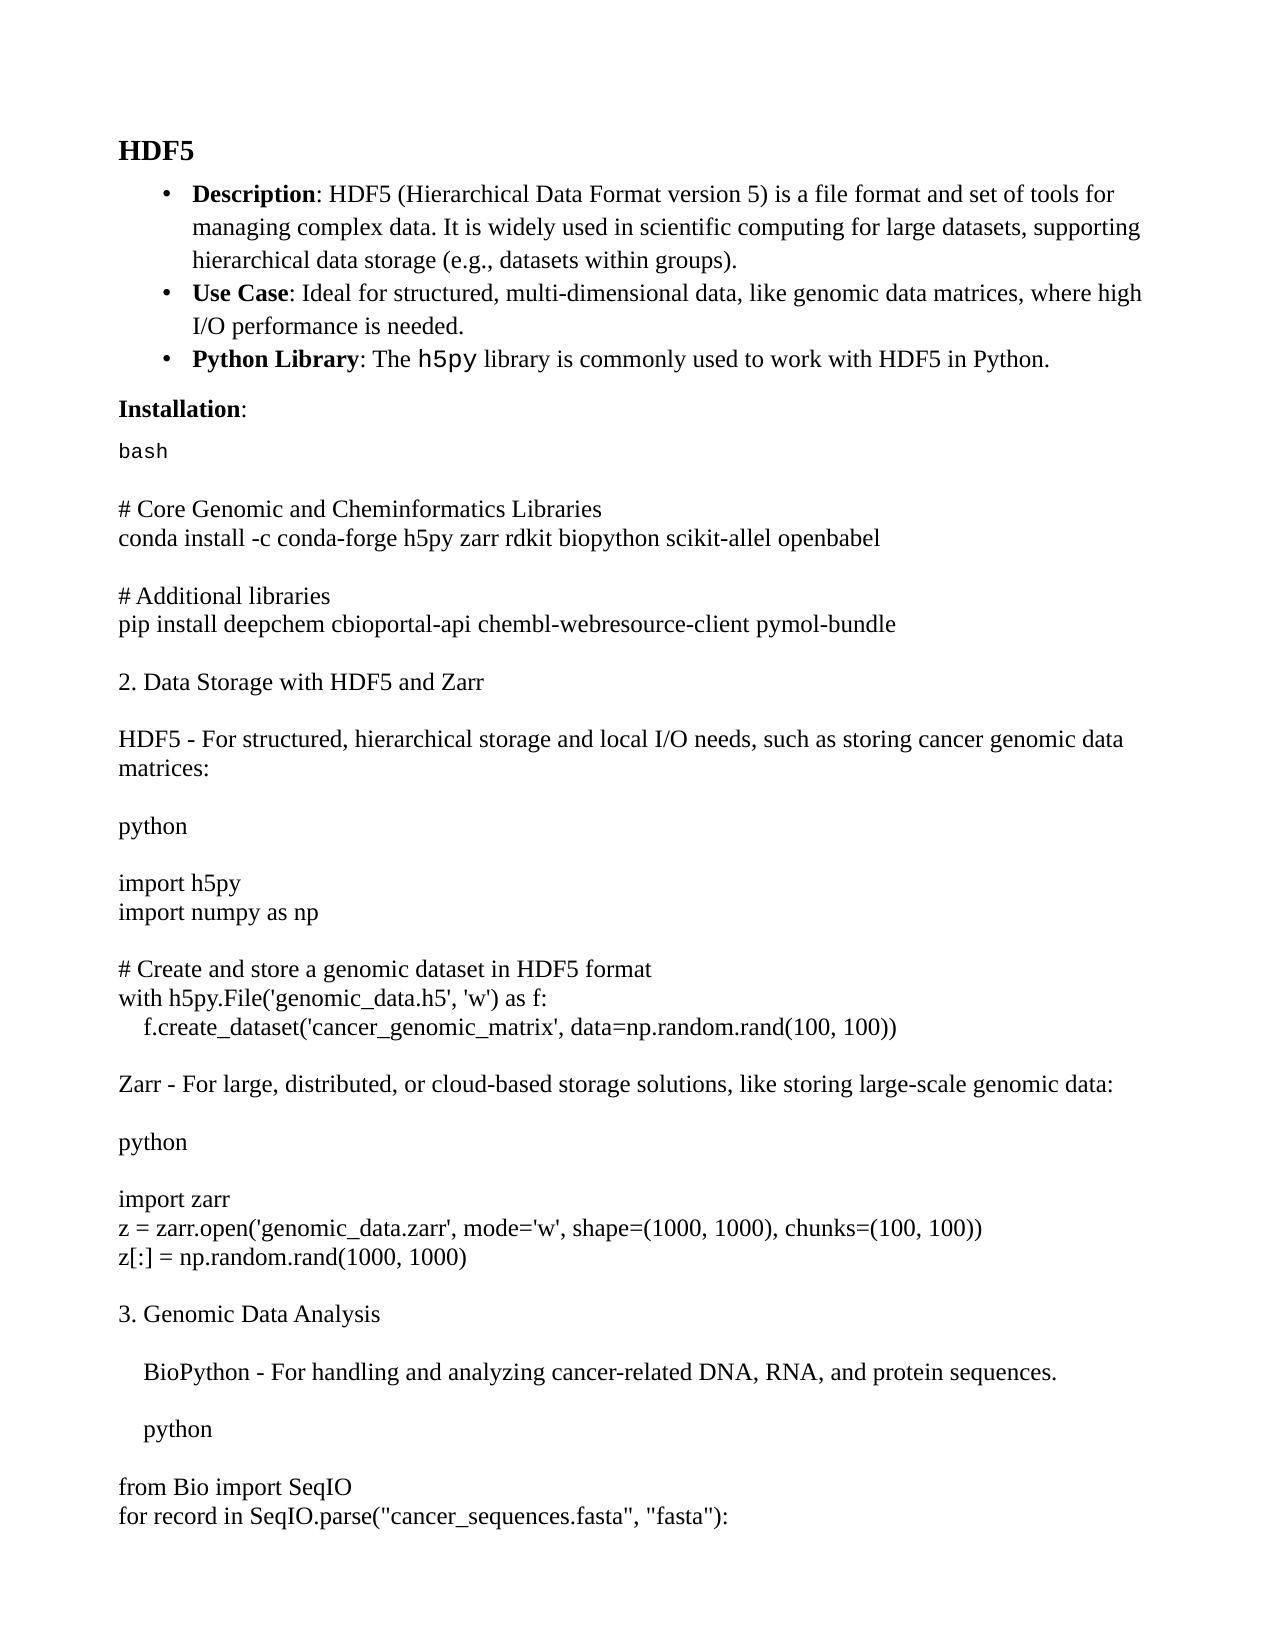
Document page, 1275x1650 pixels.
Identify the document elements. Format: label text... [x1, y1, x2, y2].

text python [118, 811, 1157, 839]
text bash [118, 441, 1157, 465]
text Installation: [118, 394, 1157, 423]
text from Bio import SeqIO [118, 1472, 1157, 1501]
text BioPython - For handling and analyzing cancer-related DNA, RNA, and protein sequences. [118, 1357, 1157, 1386]
text HDF5 - For structured, hierarchical storage and local I/O needs, such as storing cancer genomic data matrices: [118, 724, 1157, 782]
text Zarr - For large, distributed, or cloud-based storage solutions, like storing large-scale genomic data: [118, 1069, 1157, 1098]
text import numpy as np [118, 897, 1157, 926]
text python [118, 1127, 1157, 1156]
list Use Case: Ideal for structured, multi-dimensional data, like genomic data matrices, where high I/O performance is needed. [162, 278, 1157, 339]
text for record in SeqIO.parse("cancer_sequences.fasta", "fasta"): [118, 1501, 1157, 1529]
text # Create and store a genomic dataset in HDF5 format [118, 954, 1157, 983]
text 3. Genomic Data Analysis [118, 1299, 1157, 1328]
subtitle HDF5 [118, 133, 1157, 166]
text z[:] = np.random.rand(1000, 1000) [118, 1242, 1157, 1271]
text # Additional libraries [118, 581, 1157, 609]
text import zarr [118, 1184, 1157, 1213]
text import h5py [118, 868, 1157, 897]
list Python Library: The h5py library is commonly used to work with HDF5 in Python. [162, 344, 1157, 375]
text pip install deepchem cbioportal-api chembl-webresource-client pymol-bundle [118, 609, 1157, 638]
text f.create_dataset('cancer_genomic_matrix', data=np.random.rand(100, 100)) [118, 1012, 1157, 1041]
text z = zarr.open('genomic_data.zarr', mode='w', shape=(1000, 1000), chunks=(100, 100)) [118, 1213, 1157, 1242]
text python [118, 1414, 1157, 1443]
text conda install -c conda-forge h5py zarr rdkit biopython scikit-allel openbabel [118, 523, 1157, 552]
list Description: HDF5 (Hierarchical Data Format version 5) is a file format and set of tools for managing complex data. It is widely used in scientific computing for large datasets, supporting hierarchical data storage (e.g., datasets within groups). [162, 179, 1157, 273]
text # Core Genomic and Cheminformatics Libraries [118, 494, 1157, 523]
text with h5py.File('genomic_data.h5', 'w') as f: [118, 983, 1157, 1012]
text 2. Data Storage with HDF5 and Zarr [118, 667, 1157, 696]
